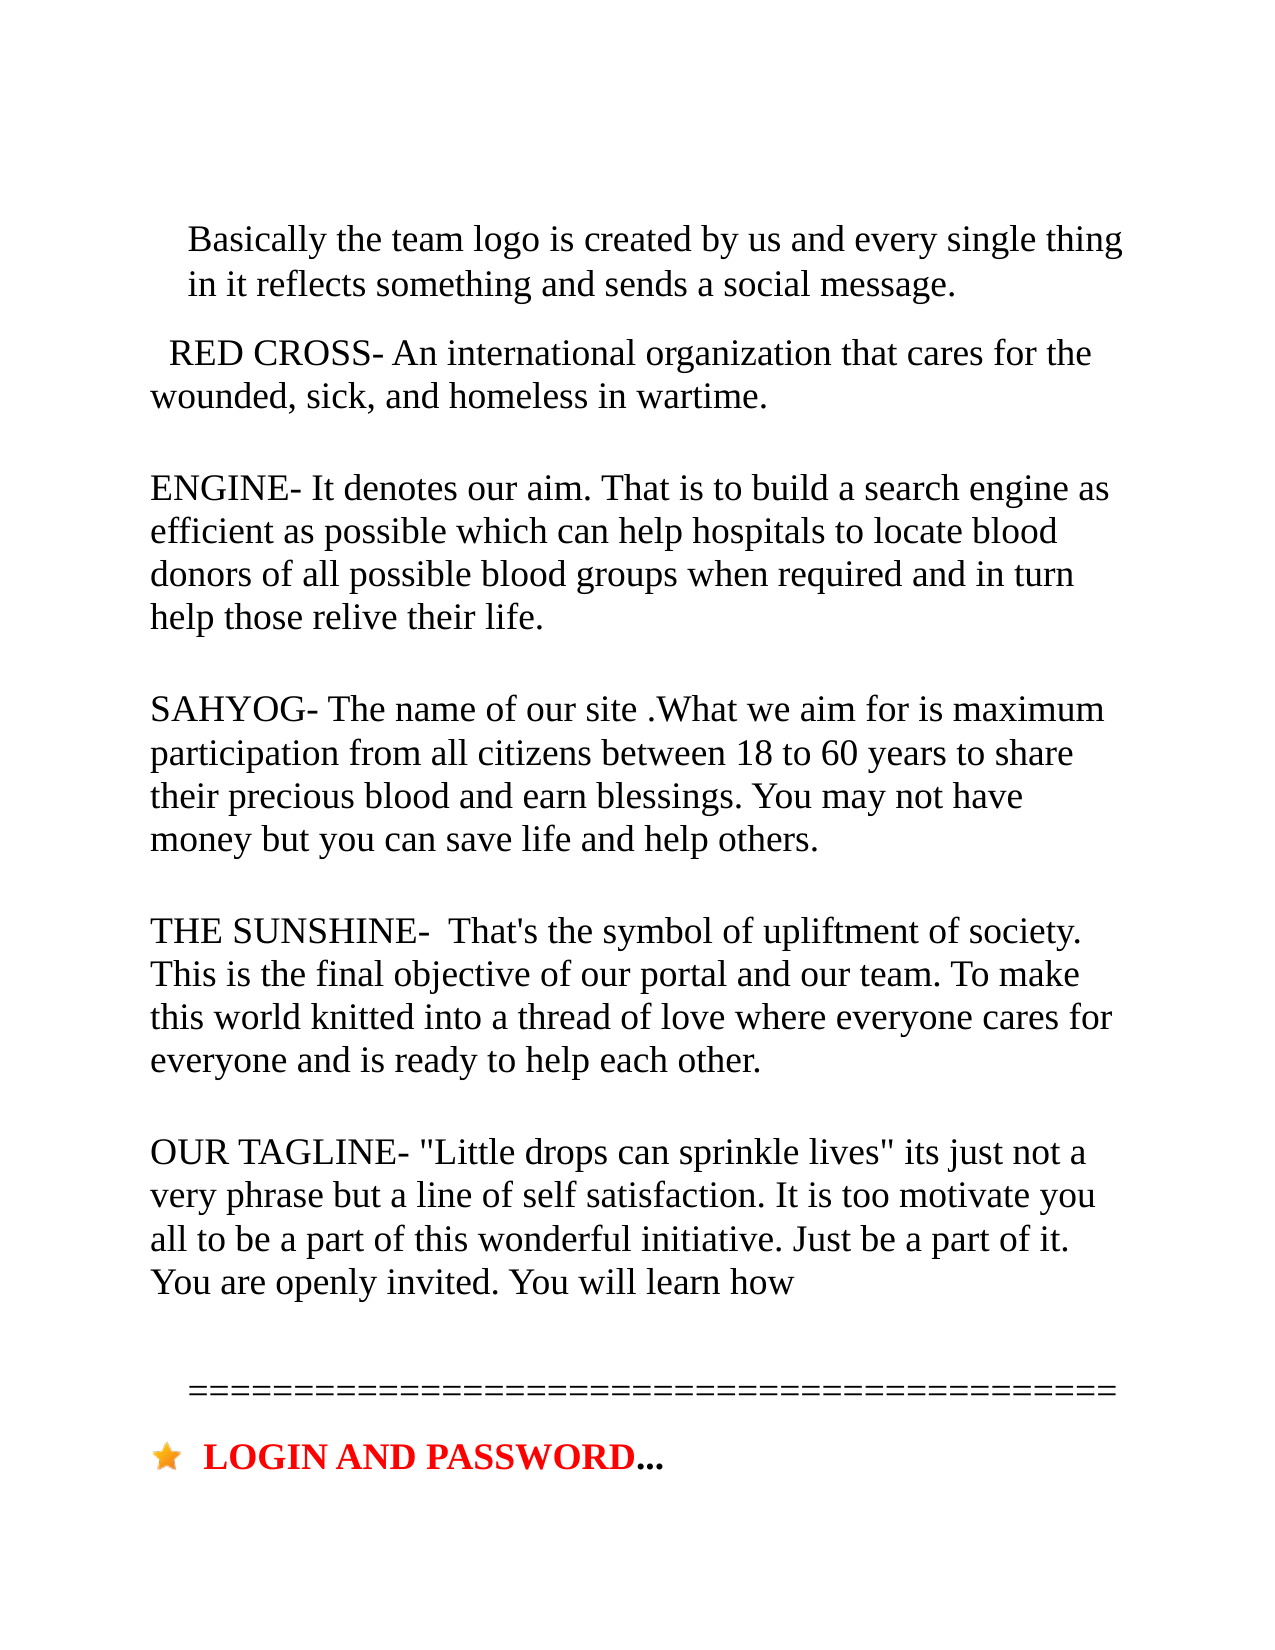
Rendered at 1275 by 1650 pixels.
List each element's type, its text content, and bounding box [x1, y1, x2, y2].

list Basically the team logo is created by us and every single thing in it reflects something and sends a social message. [187, 216, 1125, 304]
list ============================================ [187, 1368, 1125, 1411]
text OUR TAGLINE- "Little drops can sprinkle lives" its just not a very phrase but a line of self satisfaction. It is too motivate you all to be a part of this wonderful initiative. Just be a part of it. You are openly invited. You will learn how [150, 1130, 1125, 1302]
text THE SUNSHINE- That's the symbol of upliftment of society. This is the final objective of our portal and our team. To make this world knitted into a thread of love where everyone cares for everyone and is ready to help each other. [150, 908, 1125, 1081]
text ENGINE- It denotes our aim. That is to build a search engine as efficient as possible which can help hospitals to locate blood donors of all possible blood groups when required and in turn help those relive their life. [150, 465, 1125, 638]
text RED CROSS- An international organization that cares for the wounded, sick, and homeless in wartime. [150, 330, 1125, 416]
text SAHYOG- The name of our site .What we aim for is maximum participation from all citizens between 18 to 60 years to share their precious blood and earn blessings. You may not have money but you can save life and help others. [150, 687, 1125, 859]
list LOGIN AND PASSWORD... [150, 1434, 1125, 1477]
picture [151, 1439, 183, 1472]
